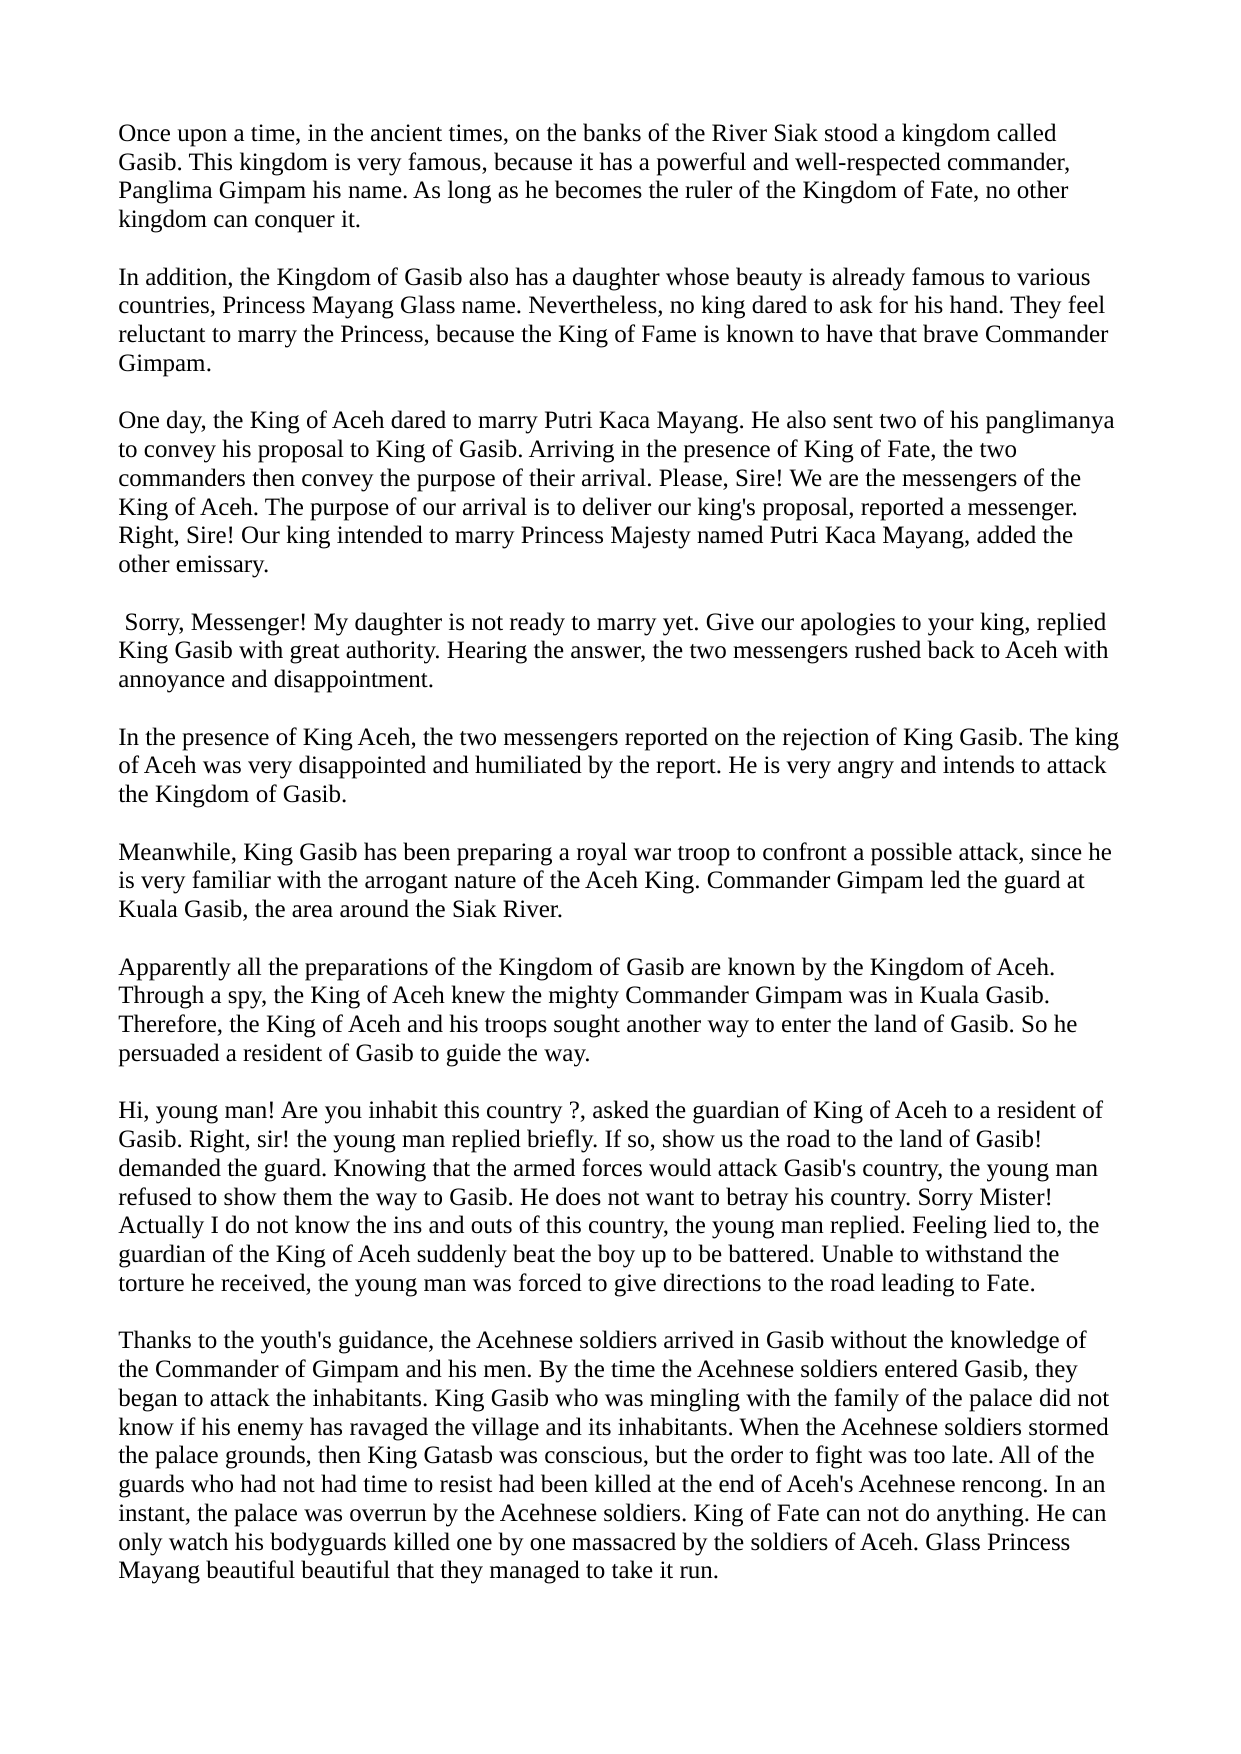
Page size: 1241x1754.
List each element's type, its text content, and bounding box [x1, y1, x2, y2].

text Once upon a time, in the ancient times, on the banks of the River Siak stood a kingdom called Gasib. This kingdom is very famous, because it has a powerful and well-respected commander, Panglima Gimpam his name. As long as he becomes the ruler of the Kingdom of Fate, no other kingdom can conquer it. In addition, the Kingdom of Gasib also has a daughter whose beauty is already famous to various countries, Princess Mayang Glass name. Nevertheless, no king dared to ask for his hand. They feel reluctant to marry the Princess, because the King of Fame is known to have that brave Commander Gimpam. One day, the King of Aceh dared to marry Putri Kaca Mayang. He also sent two of his panglimanya to convey his proposal to King of Gasib. Arriving in the presence of King of Fate, the two commanders then convey the purpose of their arrival. Please, Sire! We are the messengers of the King of Aceh. The purpose of our arrival is to deliver our king's proposal, reported a messenger. Right, Sire! Our king intended to marry Princess Majesty named Putri Kaca Mayang, added the other emissary. Sorry, Messenger! My daughter is not ready to marry yet. Give our apologies to your king, replied King Gasib with great authority. Hearing the answer, the two messengers rushed back to Aceh with annoyance and disappointment. In the presence of King Aceh, the two messengers reported on the rejection of King Gasib. The king of Aceh was very disappointed and humiliated by the report. He is very angry and intends to attack the Kingdom of Gasib. Meanwhile, King Gasib has been preparing a royal war troop to confront a possible attack, since he is very familiar with the arrogant nature of the Aceh King. Commander Gimpam led the guard at Kuala Gasib, the area around the Siak River. Apparently all the preparations of the Kingdom of Gasib are known by the Kingdom of Aceh. Through a spy, the King of Aceh knew the mighty Commander Gimpam was in Kuala Gasib. Therefore, the King of Aceh and his troops sought another way to enter the land of Gasib. So he persuaded a resident of Gasib to guide the way. Hi, young man! Are you inhabit this country ?, asked the guardian of King of Aceh to a resident of Gasib. Right, sir! the young man replied briefly. If so, show us the road to the land of Gasib! demanded the guard. Knowing that the armed forces would attack Gasib's country, the young man refused to show them the way to Gasib. He does not want to betray his country. Sorry Mister! Actually I do not know the ins and outs of this country, the young man replied. Feeling lied to, the guardian of the King of Aceh suddenly beat the boy up to be battered. Unable to withstand the torture he received, the young man was forced to give directions to the road leading to Fate. Thanks to the youth's guidance, the Acehnese soldiers arrived in Gasib without the knowledge of the Commander of Gimpam and his men. By the time the Acehnese soldiers entered Gasib, they began to attack the inhabitants. King Gasib who was mingling with the family of the palace did not know if his enemy has ravaged the village and its inhabitants. When the Acehnese soldiers stormed the palace grounds, then King Gatasb was conscious, but the order to fight was too late. All of the guards who had not had time to resist had been killed at the end of Aceh's Acehnese rencong. In an instant, the palace was overrun by the Acehnese soldiers. King of Fate can not do anything. He can only watch his bodyguards killed one by one massacred by the soldiers of Aceh. Glass Princess Mayang beautiful beautiful that they managed to take it run. [118, 118, 1122, 1613]
